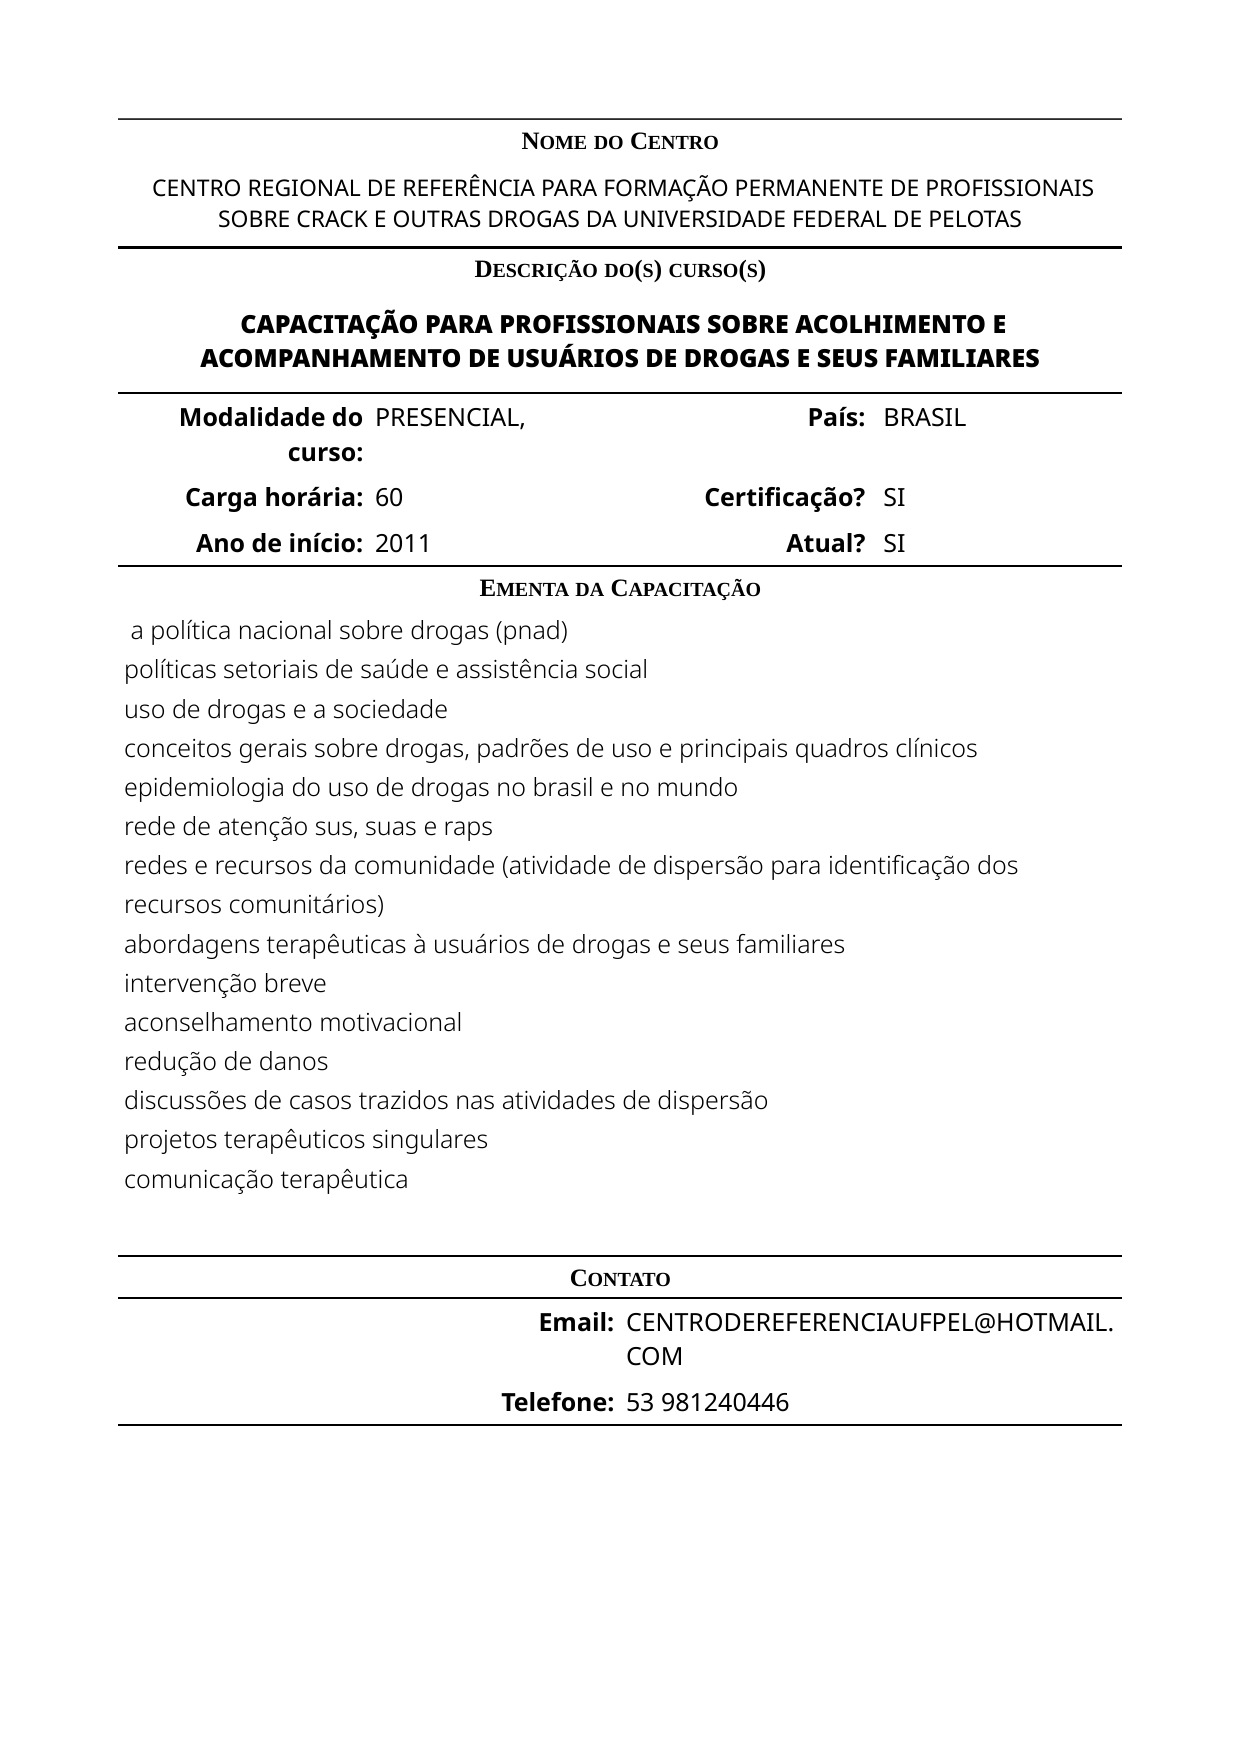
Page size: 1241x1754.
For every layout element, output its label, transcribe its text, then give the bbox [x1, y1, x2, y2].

table_header Nome do Centro [118, 121, 1122, 160]
table_cell Ano de início: [118, 520, 369, 565]
table_cell CENTRODEREFERENCIAUFPEL@HOTMAIL.COM [620, 1299, 1122, 1379]
table_cell PRESENCIAL, [369, 394, 620, 474]
table_cell 60 [369, 474, 620, 519]
table_cell País: [620, 394, 871, 474]
table_cell BRASIL [871, 394, 1122, 474]
table_cell Contato [118, 1257, 1122, 1297]
table_cell CAPACITAÇÃO PARA PROFISSIONAIS SOBRE ACOLHIMENTO E ACOMPANHAMENTO DE USUÁRIOS DE DROGAS E SEUS FAMILIARES [118, 289, 1122, 392]
table_cell CENTRO REGIONAL DE REFERÊNCIA PARA FORMAÇÃO PERMANENTE DE PROFISSIONAIS SOBRE CRACK E OUTRAS DROGAS DA UNIVERSIDADE FEDERAL DE PELOTAS [118, 160, 1122, 246]
table_cell Atual? [620, 520, 871, 565]
table_cell Ementa da Capacitação [118, 567, 1122, 607]
table_cell SI [871, 474, 1122, 519]
table_cell 53 981240446 [620, 1379, 1122, 1424]
table_cell Modalidade do curso: [118, 394, 369, 474]
table_cell A POLÍTICA NACIONAL SOBRE DROGAS (PNAD) POLÍTICAS SETORIAIS DE SAÚDE E ASSISTÊNCIA SOCIAL USO DE DROGAS E A SOCIEDADE CONCEITOS GERAIS SOBRE DROGAS, PADRÕES DE USO E PRINCIPAIS QUADROS CLÍNICOS EPIDEMIOLOGIA DO USO DE DROGAS NO BRASIL E NO MUNDO REDE DE ATENÇÃO SUS, SUAS E RAPS REDES E RECURSOS DA COMUNIDADE (ATIVIDADE DE DISPERSÃO PARA IDENTIFICAÇÃO DOS RECURSOS COMUNITÁRIOS) ABORDAGENS TERAPÊUTICAS À USUÁRIOS DE DROGAS E SEUS FAMILIARES INTERVENÇÃO BREVE ACONSELHAMENTO MOTIVACIONAL REDUÇÃO DE DANOS DISCUSSÕES DE CASOS TRAZIDOS NAS ATIVIDADES DE DISPERSÃO PROJETOS TERAPÊUTICOS SINGULARES COMUNICAÇÃO TERAPÊUTICA [118, 607, 1122, 1255]
table_cell Descrição do(s) curso(s) [118, 249, 1122, 289]
table_cell Certificação? [620, 474, 871, 519]
table_cell SI [871, 520, 1122, 565]
table_cell 2011 [369, 520, 620, 565]
table_cell Carga horária: [118, 474, 369, 519]
table_cell Telefone: [118, 1379, 620, 1424]
table_cell Email: [118, 1299, 620, 1379]
